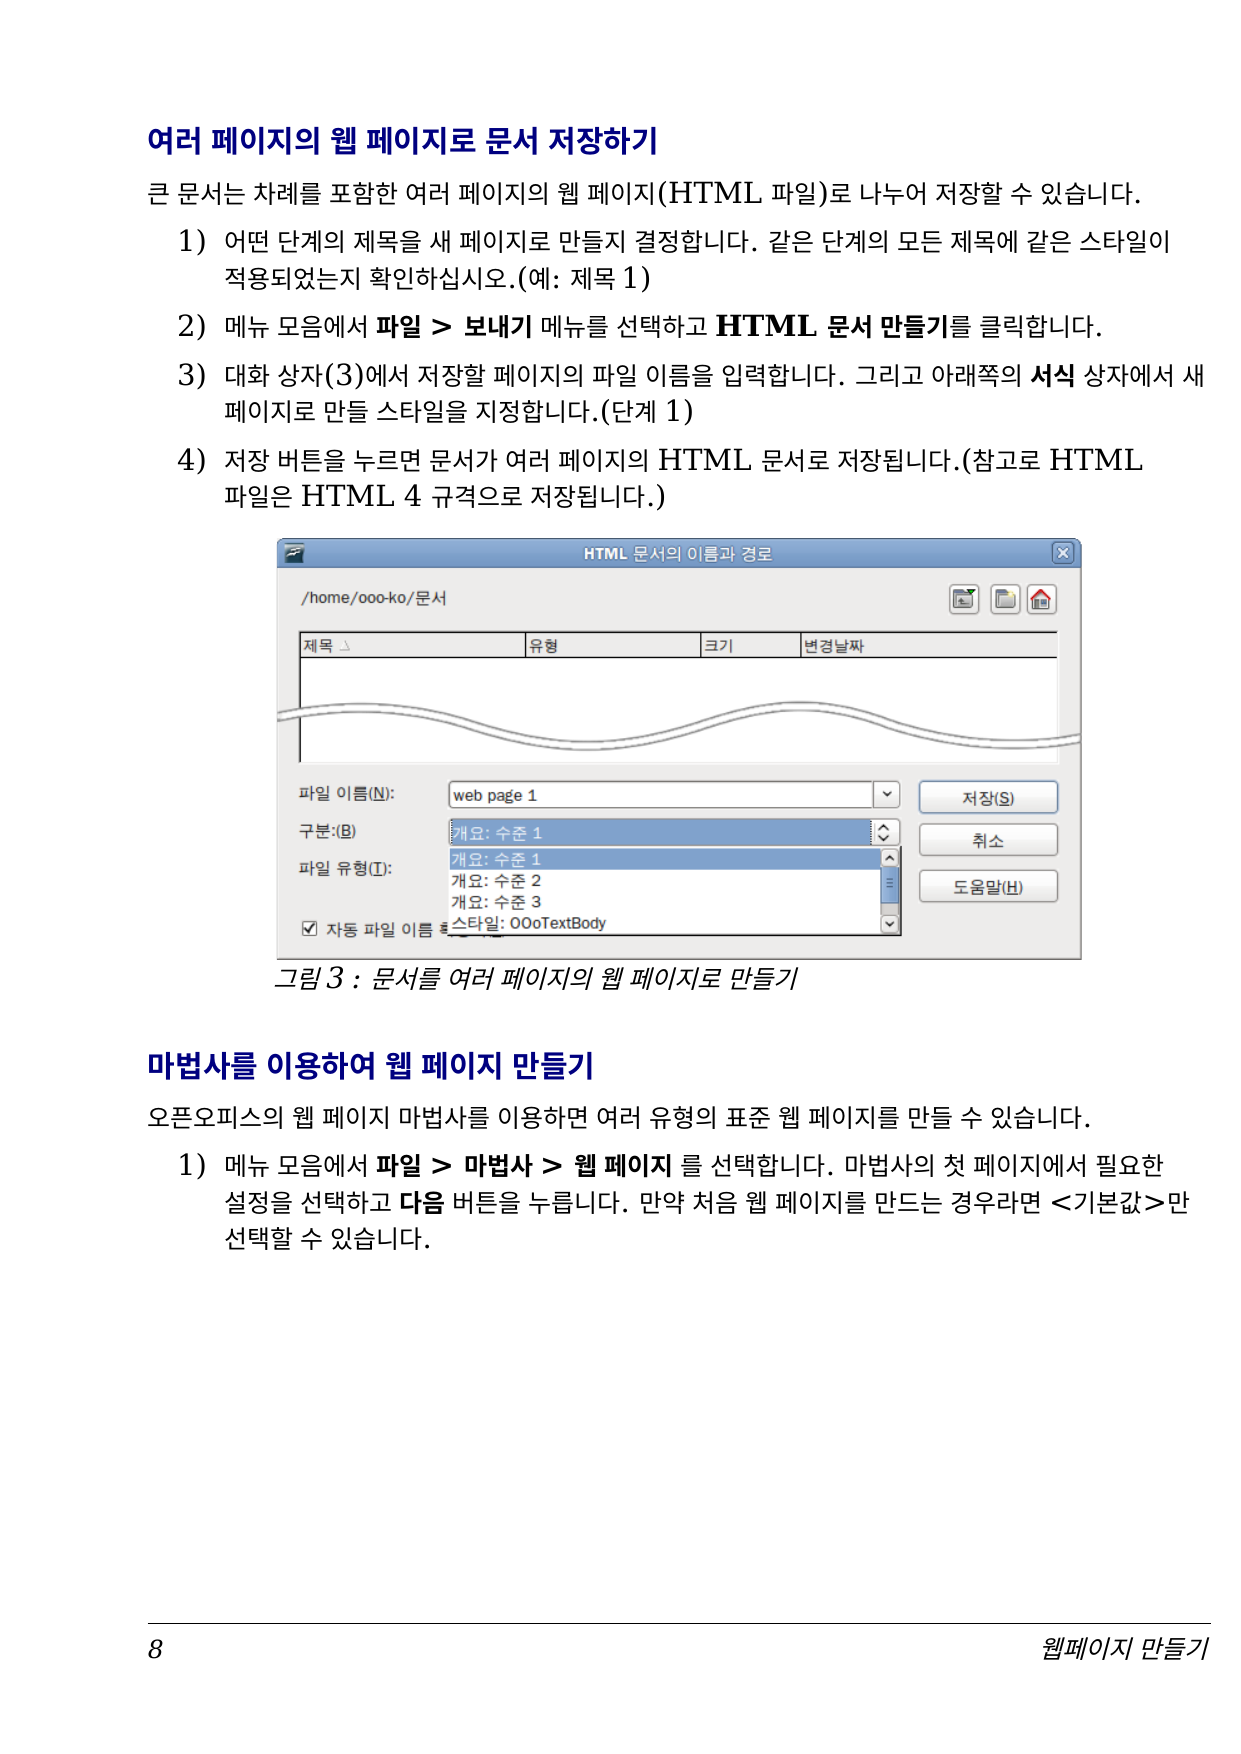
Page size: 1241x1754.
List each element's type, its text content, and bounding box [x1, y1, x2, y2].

picture [276, 538, 1082, 960]
list 메뉴 모음에서 파일 > 마법사 > 웹 페이지 를 선택합니다. 마법사의 첫 페이지에서 필요한 설정을 선택하고 다음 버튼을 누릅니다. 만약 처음 웹 페이지를 만드는 경우라면 <기본값>만 선택할 수 있습니다. [207, 1147, 1211, 1256]
subtitle 마법사를 이용하여 웹 페이지 만들기 [148, 1042, 1211, 1086]
text 오픈오피스의 웹 페이지 마법사를 이용하면 여러 유형의 표준 웹 페이지를 만들 수 있습니다. [148, 1098, 1211, 1134]
list 대화 상자(그림 3)에서 저장할 페이지의 파일 이름을 입력합니다. 그리고 아래쪽의 서식 상자에서 새 페이지로 만들 스타일을 지정합니다.(단계 1) [207, 356, 1211, 429]
subtitle 여러 페이지의 웹 페이지로 문서 저장하기 [148, 118, 1211, 162]
text 큰 문서는 차례를 포함한 여러 페이지의 웹 페이지(HTML 파일)로 나누어 저장할 수 있습니다. [148, 174, 1211, 210]
list 저장 버튼을 누르면 문서가 여러 페이지의 HTML 문서로 저장됩니다.(참고로 HTML 파일은 HTML 4 규격으로 저장됩니다.) [207, 441, 1211, 514]
list 메뉴 모음에서 파일 > 보내기 메뉴를 선택하고 HTML 문서 만들기를 클릭합니다. [207, 308, 1211, 344]
text 그림 3 : 문서를 여러 페이지의 웹 페이지로 만들기 [273, 539, 1085, 996]
list 어떤 단계의 제목을 새 페이지로 만들지 결정합니다. 같은 단계의 모든 제목에 같은 스타일이 적용되었는지 확인하십시오.(예: 제목1) [207, 223, 1211, 295]
